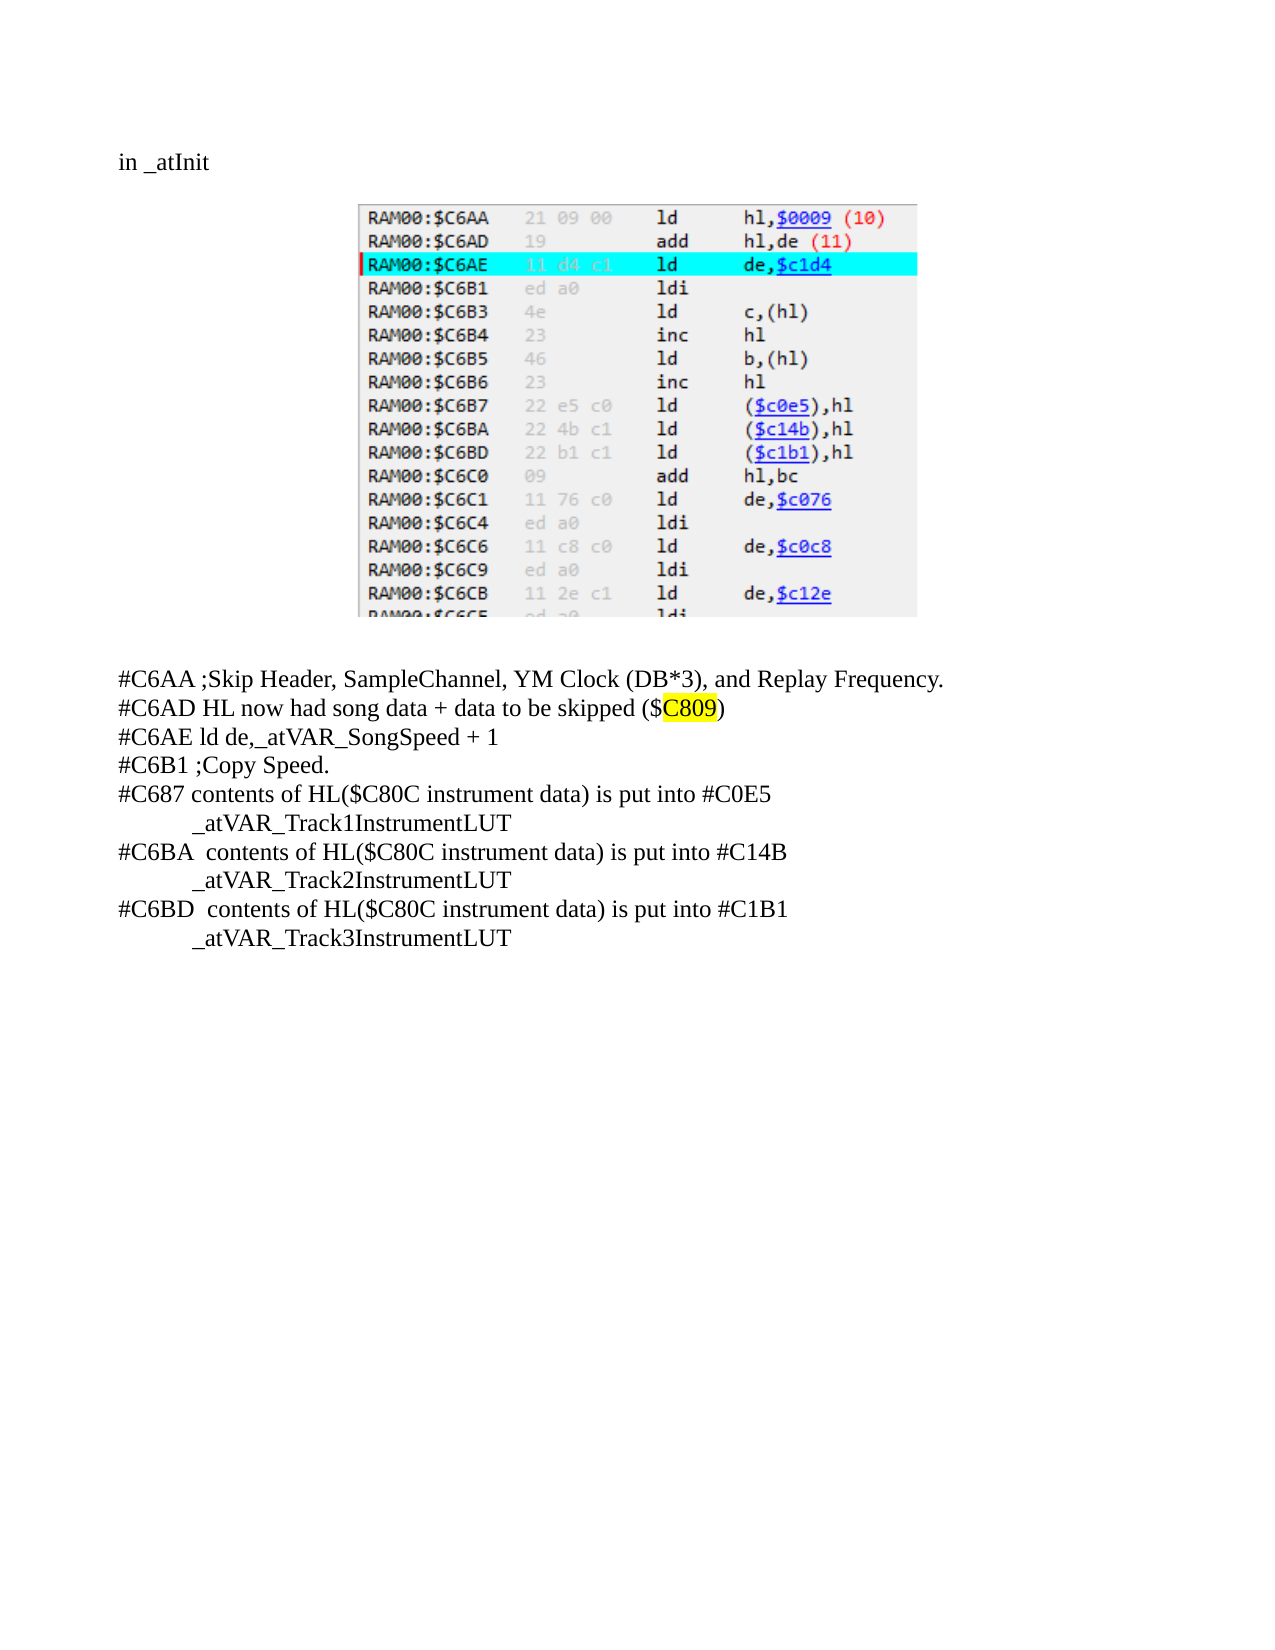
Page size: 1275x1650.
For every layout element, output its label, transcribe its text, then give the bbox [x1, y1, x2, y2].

text #C6B1 ;Copy Speed. [118, 751, 1157, 779]
text _atVAR_Track2InstrumentLUT [118, 866, 1157, 894]
text #C6AD HL now had song data + data to be skipped ($C809) [118, 693, 1157, 722]
text _atVAR_Track1InstrumentLUT [118, 808, 1157, 837]
text #C6BD contents of HL($C80C instrument data) is put into #C1B1 [118, 894, 1157, 923]
text _atVAR_Track3InstrumentLUT [118, 923, 1157, 952]
text #C6AE ld de,_atVAR_SongSpeed + 1 [118, 722, 1157, 751]
text in _atInit [118, 147, 1157, 176]
text #C687 contents of HL($C80C instrument data) is put into #C0E5 [118, 779, 1157, 808]
text #C6BA contents of HL($C80C instrument data) is put into #C14B [118, 837, 1157, 866]
picture [357, 204, 918, 617]
text #C6AA ;Skip Header, SampleChannel, YM Clock (DB*3), and Replay Frequency. [118, 664, 1157, 693]
